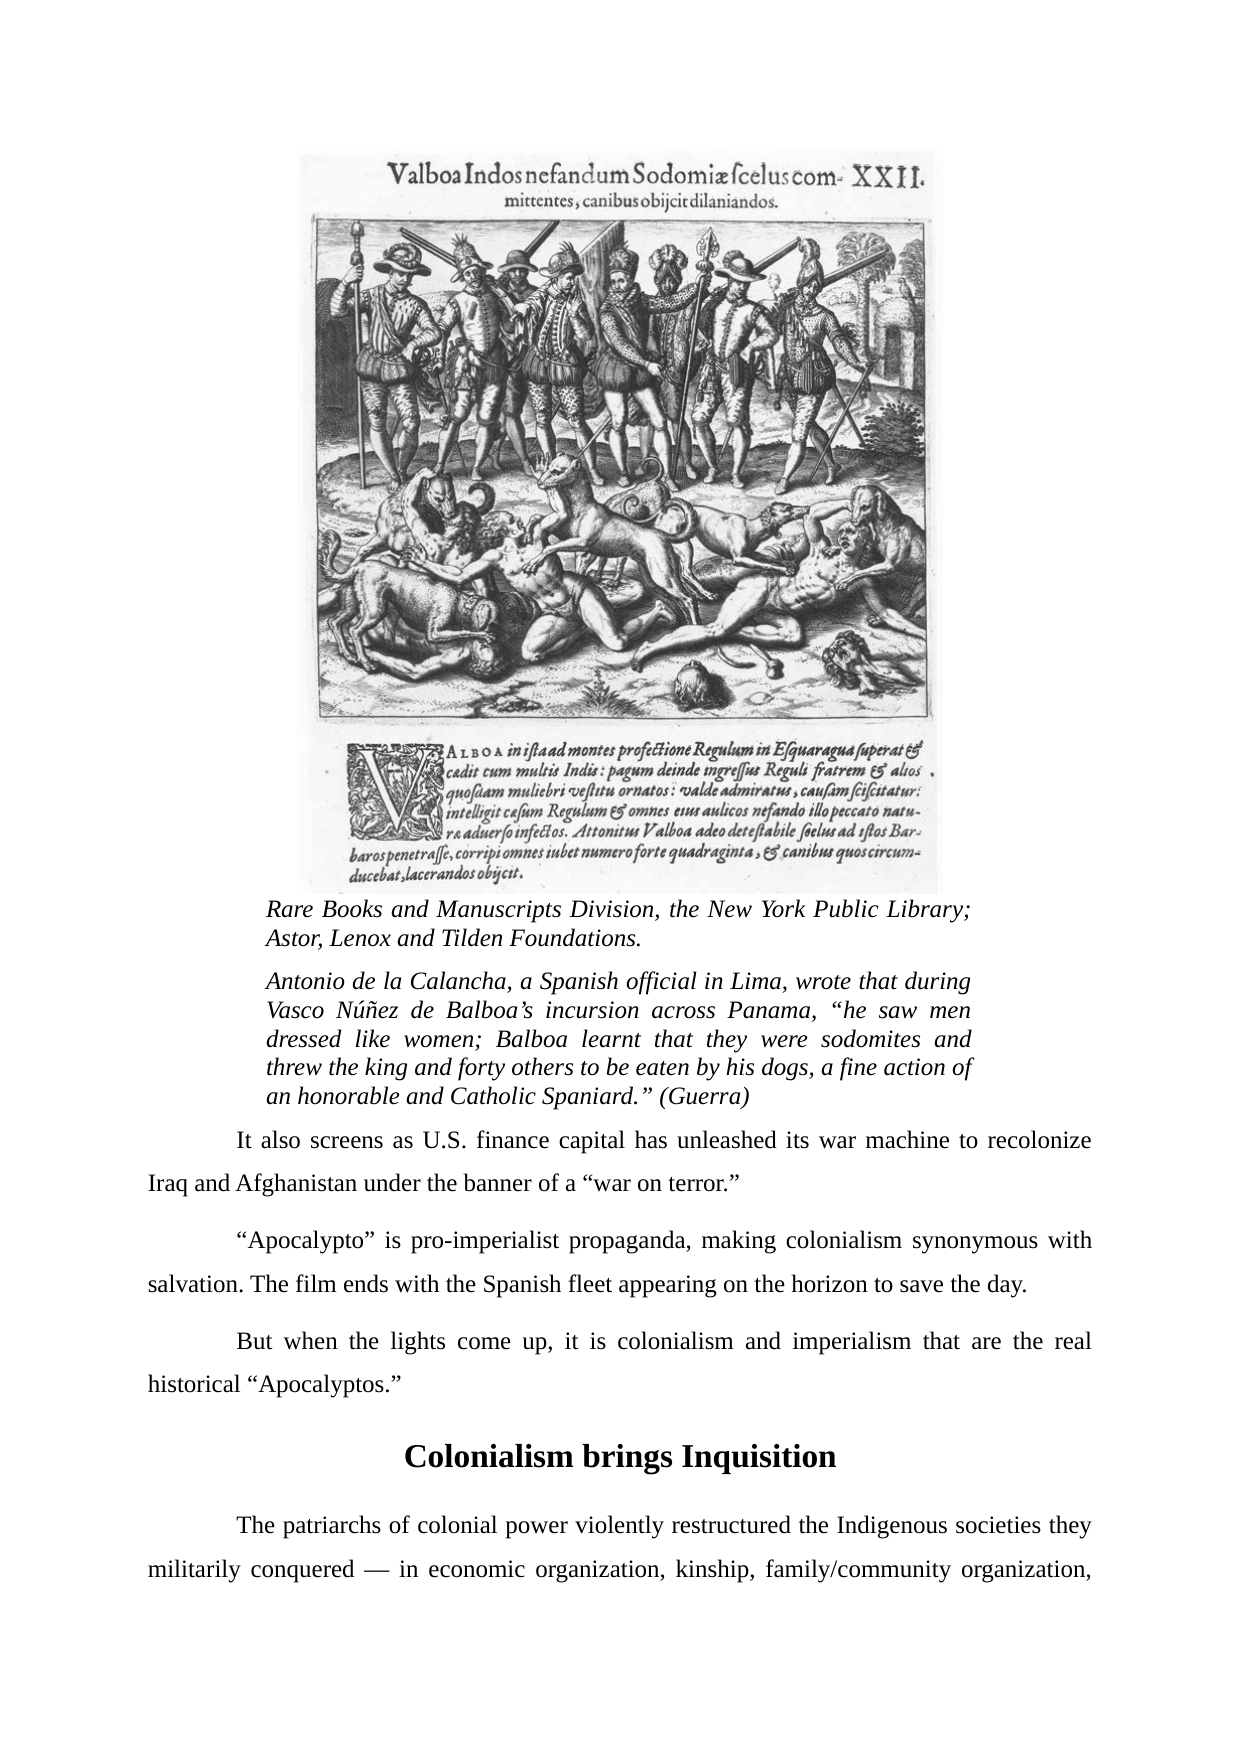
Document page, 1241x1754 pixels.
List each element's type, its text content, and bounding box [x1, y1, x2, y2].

text It also screens as U.S. finance capital has unleashed its war machine to recolonize Iraq and Afghanistan under the banner of a “war on terror.” [148, 1125, 1093, 1197]
text Antonio de la Calancha, a Spanish official in Lima, wrote that during Vasco Núñez de Balboa’s incursion across Panama, “he saw men dressed like women; Balboa learnt that they were sodomites and threw the king and forty others to be eaten by his dogs, a fine action of an honorable and Catholic Spaniard.” (Guerra) [266, 966, 974, 1110]
text “Apocalypto” is pro-imperialist propaganda, making colonialism synonymous with salvation. The film ends with the Spanish fleet appearing on the horizon to save the day. [148, 1226, 1093, 1297]
text The patriarchs of colonial power violently restructured the Indigenous societies they militarily conquered — in economic organization, kinship, family/community organization, [148, 1511, 1093, 1582]
picture [297, 147, 943, 894]
text But when the lights come up, it is colonialism and imperialism that are the real historical “Apocalyptos.” [148, 1326, 1093, 1398]
text Rare Books and Manuscripts Division, the New York Public Library; Astor, Lenox and Tilden Foundations. [266, 148, 974, 951]
subtitle Colonialism brings Inquisition [148, 1436, 1093, 1474]
